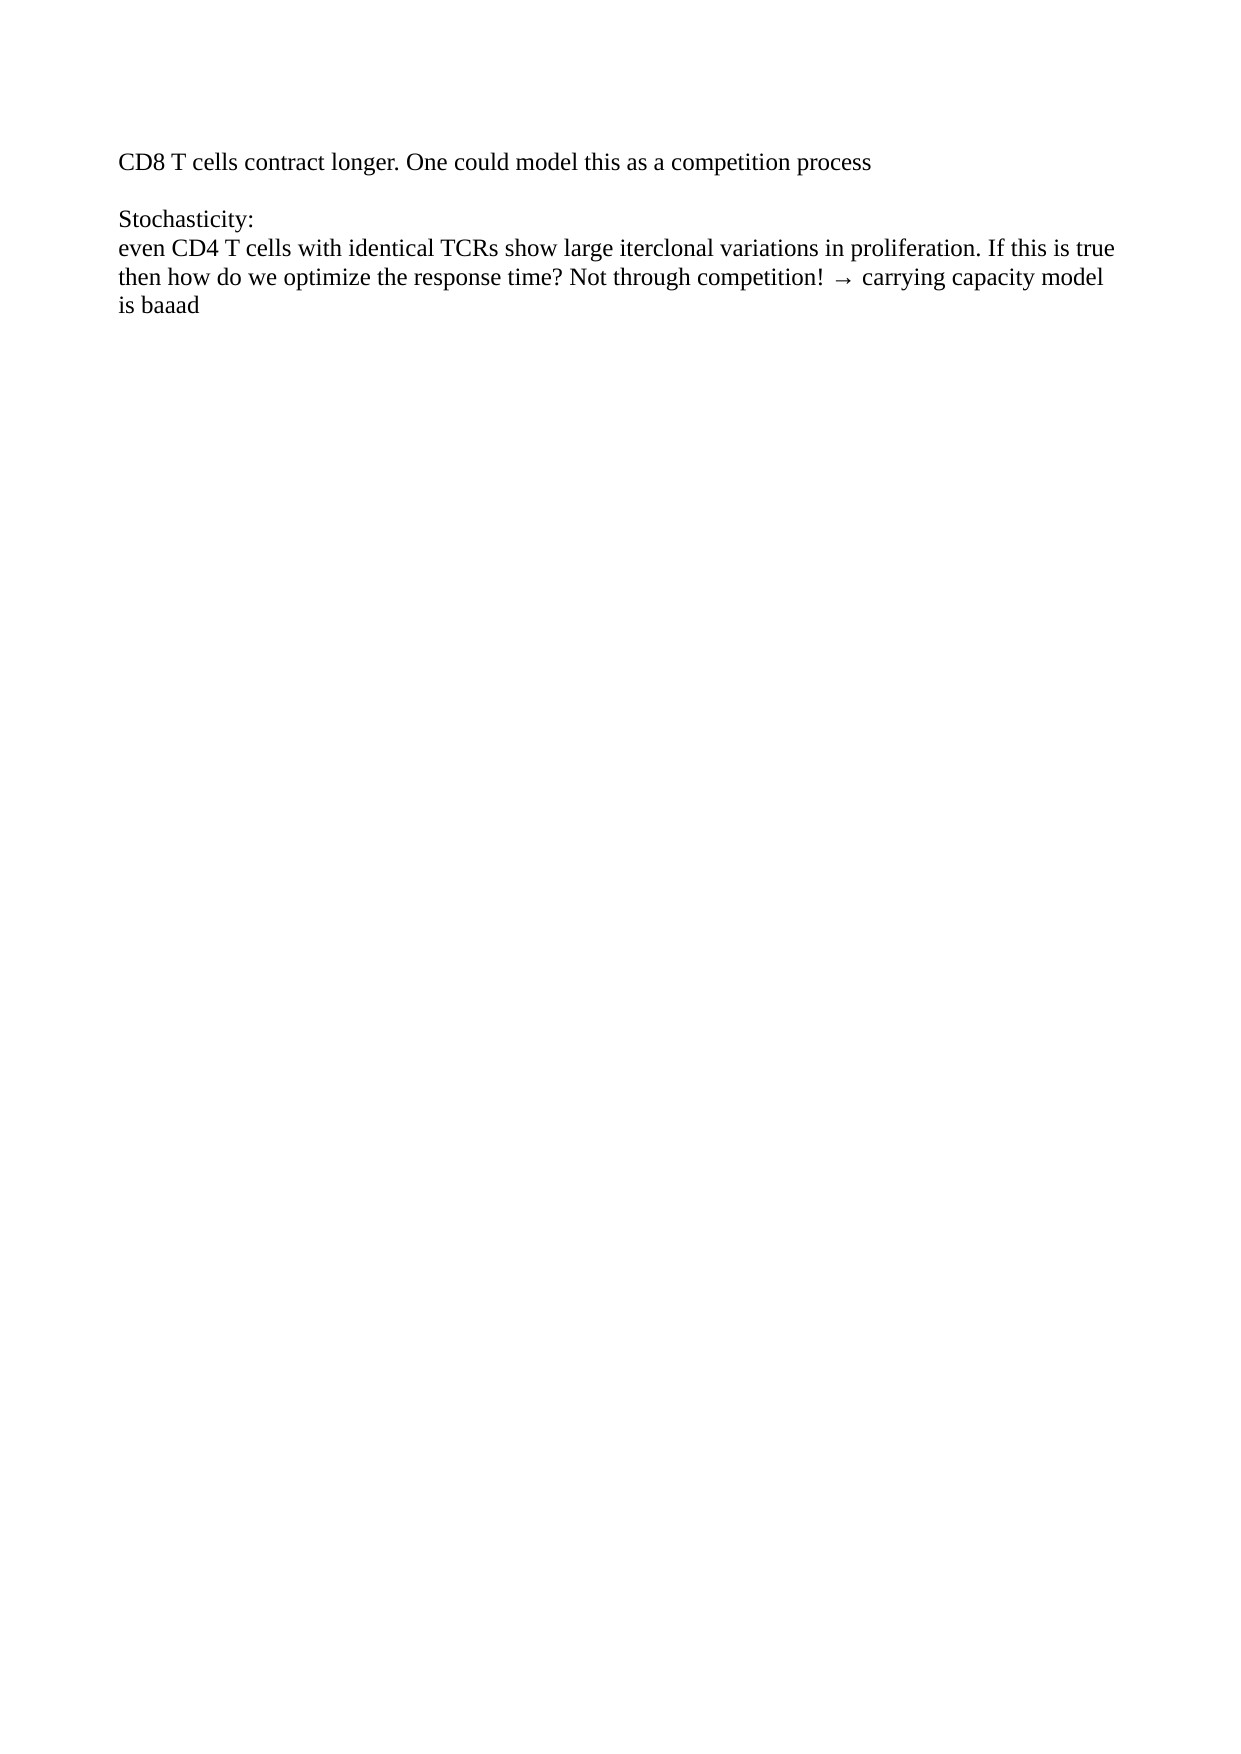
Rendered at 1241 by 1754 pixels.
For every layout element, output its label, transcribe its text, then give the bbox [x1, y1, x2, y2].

text CD8 T cells contract longer. One could model this as a competition process [118, 147, 1122, 176]
text Stochasticity: [118, 204, 1122, 233]
text even CD4 T cells with identical TCRs show large iterclonal variations in proliferation. If this is true then how do we optimize the response time? Not through competition! → carrying capacity model is baaad [118, 233, 1122, 319]
